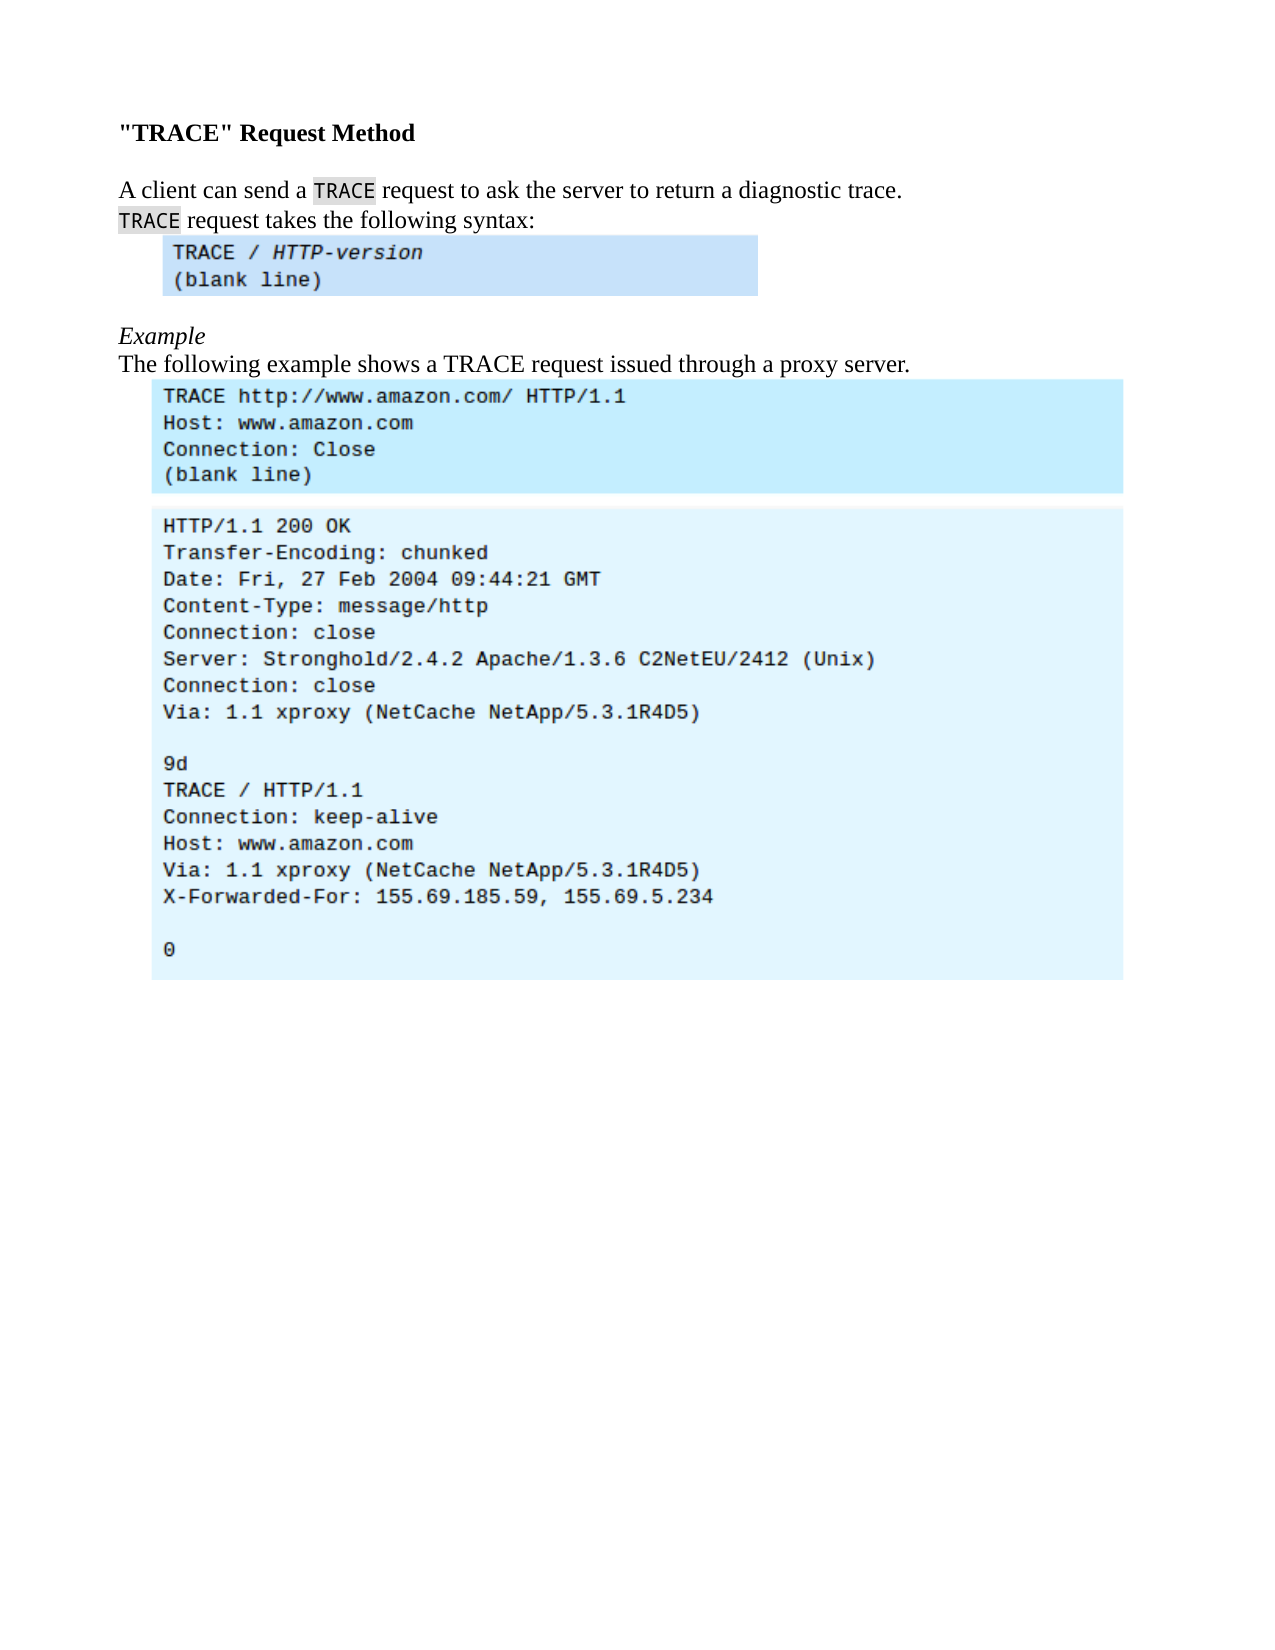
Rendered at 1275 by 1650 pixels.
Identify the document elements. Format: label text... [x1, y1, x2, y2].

picture [162, 234, 758, 296]
text The following example shows a TRACE request issued through a proxy server. [118, 349, 1157, 378]
text "TRACE" Request Method [118, 118, 1157, 147]
picture [151, 378, 1124, 980]
text TRACE request takes the following syntax: [118, 205, 1157, 234]
text Example [118, 321, 1157, 349]
text A client can send a TRACE request to ask the server to return a diagnostic trace. [118, 176, 1157, 205]
